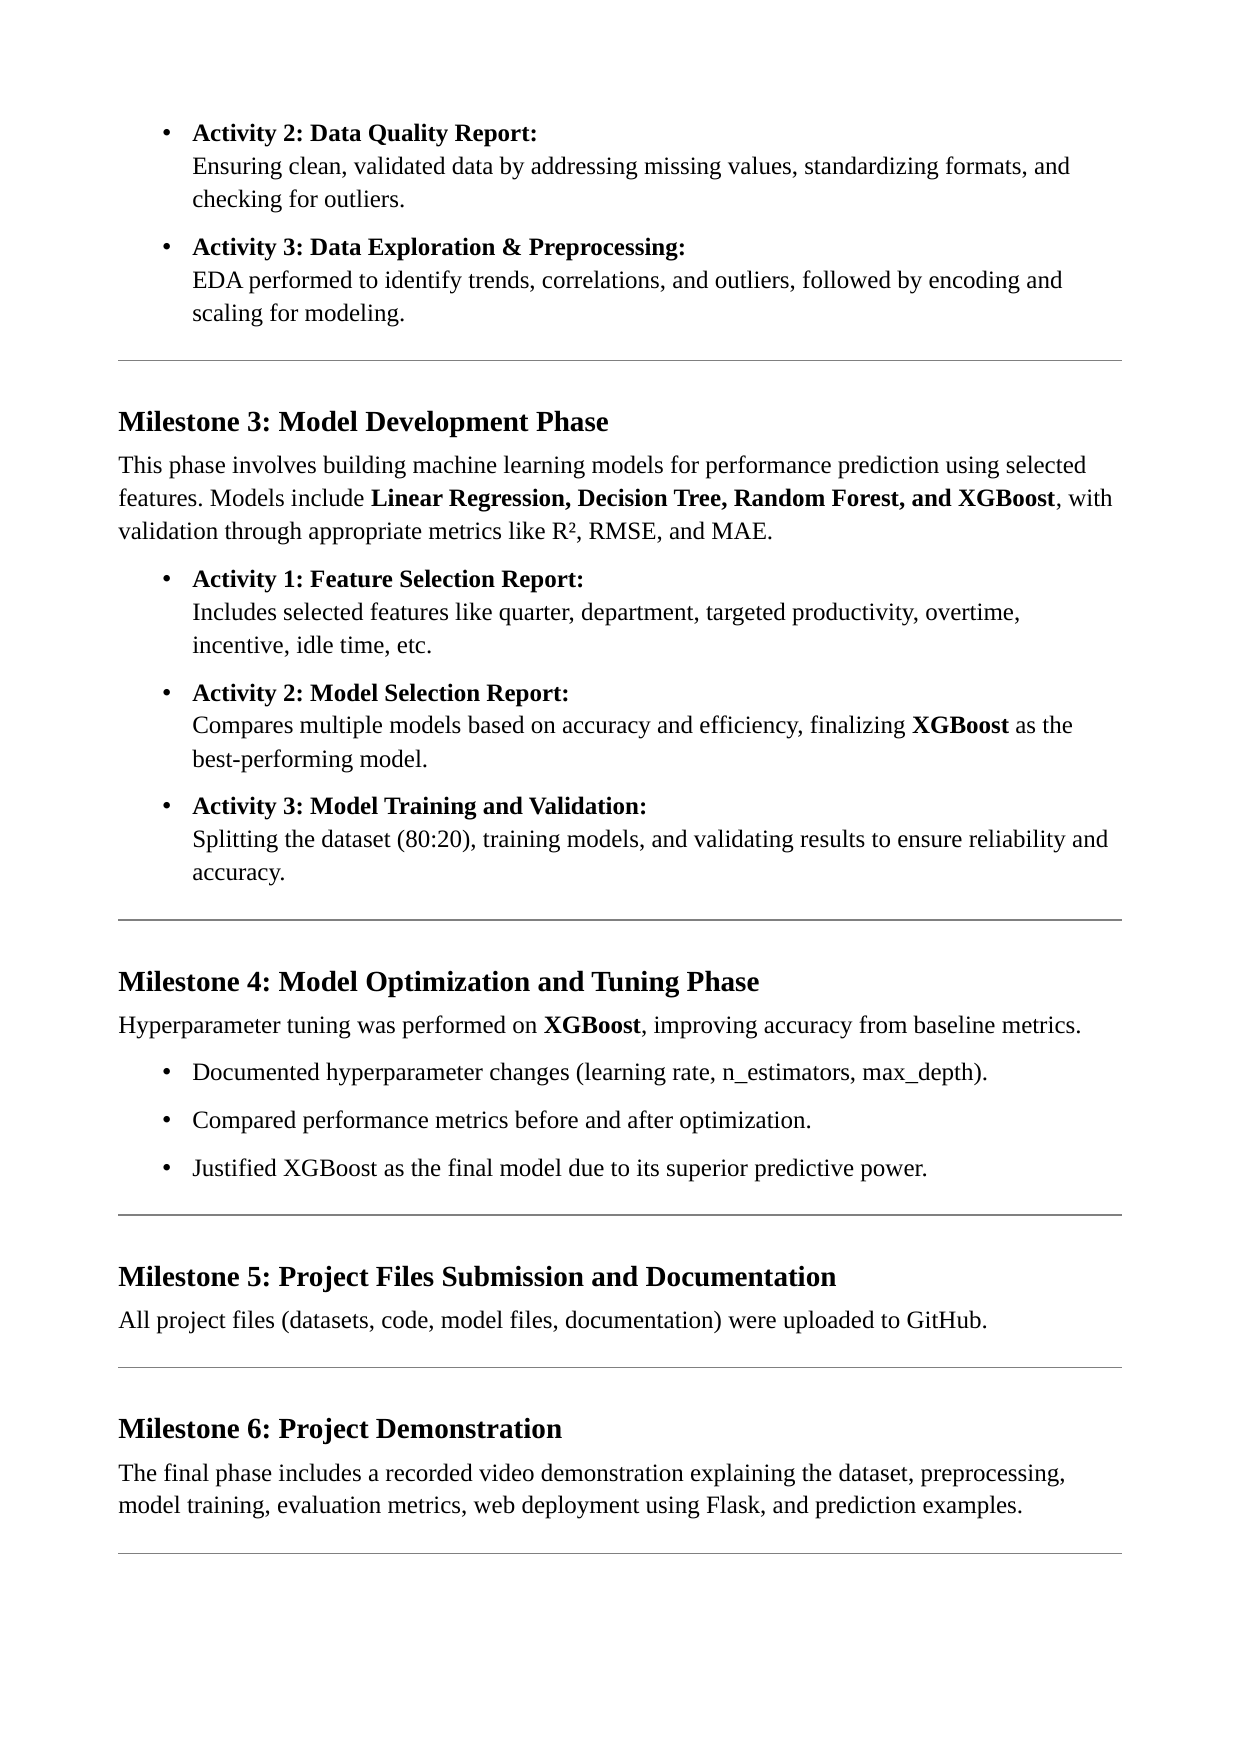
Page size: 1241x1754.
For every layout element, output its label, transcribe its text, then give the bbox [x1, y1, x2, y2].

subtitle Milestone 3: Model Development Phase [118, 404, 1122, 438]
list Activity 2: Model Selection Report: Compares multiple models based on accuracy and efficiency, finalizing XGBoost as the best-performing model. [162, 678, 1122, 772]
list Documented hyperparameter changes (learning rate, n_estimators, max_depth). [162, 1057, 1122, 1086]
text All project files (datasets, code, model files, documentation) were uploaded to GitHub. [118, 1305, 1122, 1334]
text Hyperparameter tuning was performed on XGBoost, improving accuracy from baseline metrics. [118, 1010, 1122, 1038]
list Justified XGBoost as the final model due to its superior predictive power. [162, 1153, 1122, 1181]
list Activity 3: Data Exploration & Preprocessing: EDA performed to identify trends, correlations, and outliers, followed by encoding and scaling for modeling. [162, 232, 1122, 327]
list Compared performance metrics before and after optimization. [162, 1105, 1122, 1134]
subtitle Milestone 6: Project Demonstration [118, 1412, 1122, 1445]
list Activity 2: Data Quality Report: Ensuring clean, validated data by addressing missing values, standardizing formats, and checking for outliers. [162, 118, 1122, 213]
text This phase involves building machine learning models for performance prediction using selected features. Models include Linear Regression, Decision Tree, Random Forest, and XGBoost, with validation through appropriate metrics like R², RMSE, and MAE. [118, 450, 1122, 545]
text The final phase includes a recorded video demonstration explaining the dataset, preprocessing, model training, evaluation metrics, web deployment using Flask, and prediction examples. [118, 1458, 1122, 1519]
list Activity 1: Feature Selection Report: Includes selected features like quarter, department, targeted productivity, overtime, incentive, idle time, etc. [162, 564, 1122, 659]
list Activity 3: Model Training and Validation: Splitting the dataset (80:20), training models, and validating results to ensure reliability and accuracy. [162, 791, 1122, 886]
subtitle Milestone 4: Model Optimization and Tuning Phase [118, 964, 1122, 997]
subtitle Milestone 5: Project Files Submission and Documentation [118, 1259, 1122, 1293]
